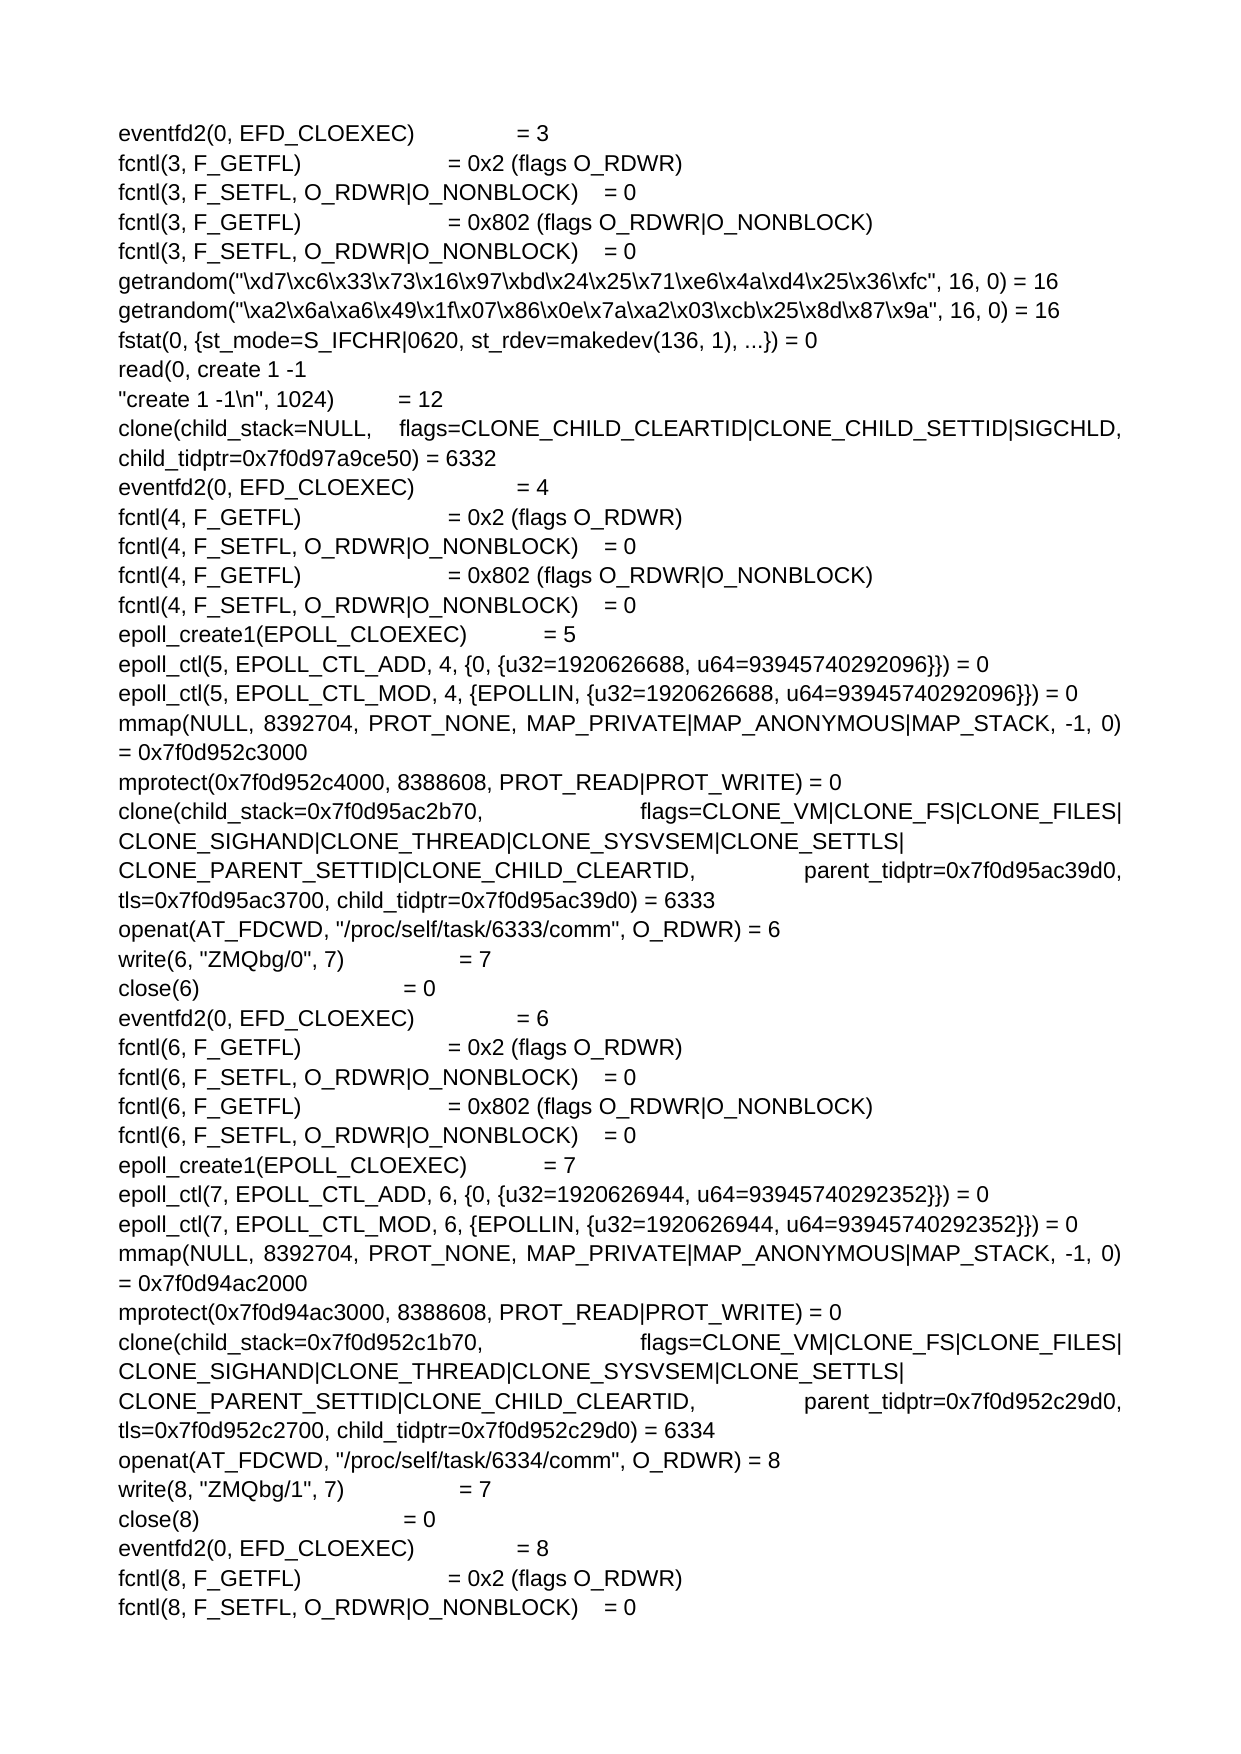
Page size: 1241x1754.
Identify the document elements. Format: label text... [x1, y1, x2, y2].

text fcntl(6, F_SETFL, O_RDWR|O_NONBLOCK) = 0 [118, 1061, 1122, 1091]
text fcntl(4, F_GETFL) = 0x802 (flags O_RDWR|O_NONBLOCK) [118, 560, 1122, 590]
text fstat(0, {st_mode=S_IFCHR|0620, st_rdev=makedev(136, 1), ...}) = 0 [118, 324, 1122, 354]
text epoll_ctl(7, EPOLL_CTL_MOD, 6, {EPOLLIN, {u32=1920626944, u64=93945740292352}}) = 0 [118, 1209, 1122, 1238]
text epoll_create1(EPOLL_CLOEXEC) = 7 [118, 1150, 1122, 1179]
text clone(child_stack=0x7f0d952c1b70, flags=CLONE_VM|CLONE_FS|CLONE_FILES|CLONE_SIGHAND|CLONE_THREAD|CLONE_SYSVSEM|CLONE_SETTLS|CLONE_PARENT_SETTID|CLONE_CHILD_CLEARTID, parent_tidptr=0x7f0d952c29d0, tls=0x7f0d952c2700, child_tidptr=0x7f0d952c29d0) = 6334 [118, 1327, 1122, 1445]
text openat(AT_FDCWD, "/proc/self/task/6334/comm", O_RDWR) = 8 [118, 1445, 1122, 1474]
text fcntl(3, F_GETFL) = 0x2 (flags O_RDWR) [118, 148, 1122, 177]
text fcntl(6, F_GETFL) = 0x2 (flags O_RDWR) [118, 1032, 1122, 1061]
text fcntl(3, F_SETFL, O_RDWR|O_NONBLOCK) = 0 [118, 236, 1122, 266]
text epoll_ctl(5, EPOLL_CTL_ADD, 4, {0, {u32=1920626688, u64=93945740292096}}) = 0 [118, 649, 1122, 678]
text fcntl(8, F_GETFL) = 0x2 (flags O_RDWR) [118, 1563, 1122, 1592]
text openat(AT_FDCWD, "/proc/self/task/6333/comm", O_RDWR) = 6 [118, 914, 1122, 943]
text mmap(NULL, 8392704, PROT_NONE, MAP_PRIVATE|MAP_ANONYMOUS|MAP_STACK, -1, 0) = 0x7f0d94ac2000 [118, 1238, 1122, 1297]
text fcntl(3, F_SETFL, O_RDWR|O_NONBLOCK) = 0 [118, 177, 1122, 207]
text "create 1 -1\n", 1024) = 12 [118, 383, 1122, 413]
text close(8) = 0 [118, 1504, 1122, 1533]
text epoll_ctl(5, EPOLL_CTL_MOD, 4, {EPOLLIN, {u32=1920626688, u64=93945740292096}}) = 0 [118, 678, 1122, 708]
text getrandom("\xd7\xc6\x33\x73\x16\x97\xbd\x24\x25\x71\xe6\x4a\xd4\x25\x36\xfc", 16, 0) = 16 [118, 266, 1122, 295]
text epoll_ctl(7, EPOLL_CTL_ADD, 6, {0, {u32=1920626944, u64=93945740292352}}) = 0 [118, 1179, 1122, 1209]
text clone(child_stack=NULL, flags=CLONE_CHILD_CLEARTID|CLONE_CHILD_SETTID|SIGCHLD, child_tidptr=0x7f0d97a9ce50) = 6332 [118, 413, 1122, 472]
text fcntl(3, F_GETFL) = 0x802 (flags O_RDWR|O_NONBLOCK) [118, 207, 1122, 236]
text fcntl(6, F_SETFL, O_RDWR|O_NONBLOCK) = 0 [118, 1120, 1122, 1150]
text fcntl(4, F_GETFL) = 0x2 (flags O_RDWR) [118, 501, 1122, 531]
text write(8, "ZMQbg/1", 7) = 7 [118, 1474, 1122, 1504]
text fcntl(4, F_SETFL, O_RDWR|O_NONBLOCK) = 0 [118, 531, 1122, 560]
text read(0, create 1 -1 [118, 354, 1122, 383]
text fcntl(6, F_GETFL) = 0x802 (flags O_RDWR|O_NONBLOCK) [118, 1091, 1122, 1120]
text epoll_create1(EPOLL_CLOEXEC) = 5 [118, 619, 1122, 649]
text clone(child_stack=0x7f0d95ac2b70, flags=CLONE_VM|CLONE_FS|CLONE_FILES|CLONE_SIGHAND|CLONE_THREAD|CLONE_SYSVSEM|CLONE_SETTLS|CLONE_PARENT_SETTID|CLONE_CHILD_CLEARTID, parent_tidptr=0x7f0d95ac39d0, tls=0x7f0d95ac3700, child_tidptr=0x7f0d95ac39d0) = 6333 [118, 796, 1122, 914]
text close(6) = 0 [118, 973, 1122, 1002]
text fcntl(4, F_SETFL, O_RDWR|O_NONBLOCK) = 0 [118, 590, 1122, 619]
text eventfd2(0, EFD_CLOEXEC) = 4 [118, 472, 1122, 501]
text write(6, "ZMQbg/0", 7) = 7 [118, 943, 1122, 973]
text eventfd2(0, EFD_CLOEXEC) = 8 [118, 1533, 1122, 1563]
text mprotect(0x7f0d94ac3000, 8388608, PROT_READ|PROT_WRITE) = 0 [118, 1297, 1122, 1327]
text fcntl(8, F_SETFL, O_RDWR|O_NONBLOCK) = 0 [118, 1592, 1122, 1622]
text mprotect(0x7f0d952c4000, 8388608, PROT_READ|PROT_WRITE) = 0 [118, 767, 1122, 796]
text mmap(NULL, 8392704, PROT_NONE, MAP_PRIVATE|MAP_ANONYMOUS|MAP_STACK, -1, 0) = 0x7f0d952c3000 [118, 708, 1122, 767]
text eventfd2(0, EFD_CLOEXEC) = 3 [118, 118, 1122, 148]
text eventfd2(0, EFD_CLOEXEC) = 6 [118, 1002, 1122, 1032]
text getrandom("\xa2\x6a\xa6\x49\x1f\x07\x86\x0e\x7a\xa2\x03\xcb\x25\x8d\x87\x9a", 16, 0) = 16 [118, 295, 1122, 324]
